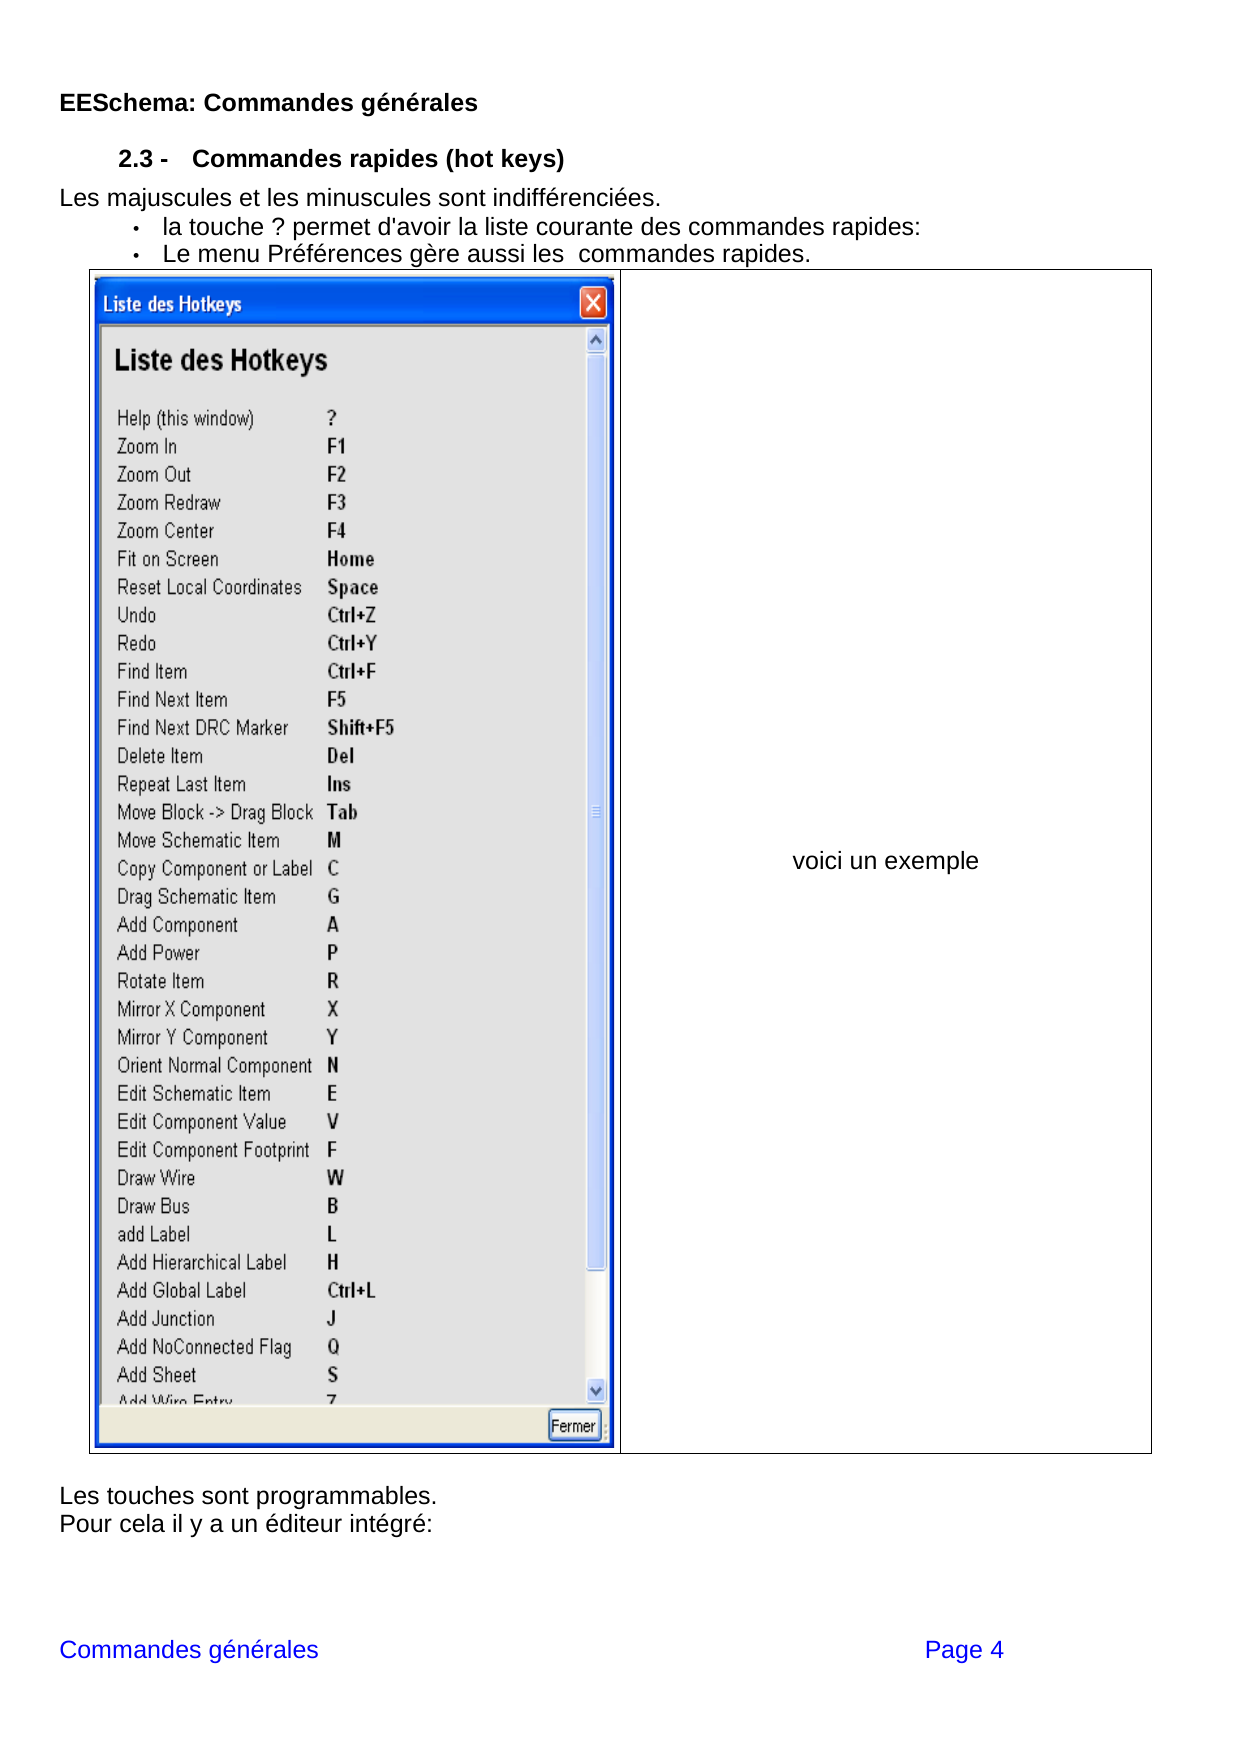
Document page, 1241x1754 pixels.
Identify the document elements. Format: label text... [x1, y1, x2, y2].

subtitle Commandes rapides (hot keys) [118, 144, 1181, 173]
picture [94, 274, 615, 1448]
list Le menu Préférences gère aussi les commandes rapides. [133, 240, 1181, 268]
table_header voici un exemple [621, 270, 1151, 1453]
text Les touches sont programmables. [59, 1482, 1181, 1509]
text Les majuscules et les minuscules sont indifférenciées. [59, 184, 1181, 212]
table_header [90, 270, 620, 1453]
text Pour cela il y a un éditeur intégré: [59, 1509, 1181, 1538]
list la touche ? permet d'avoir la liste courante des commandes rapides: [133, 212, 1181, 240]
